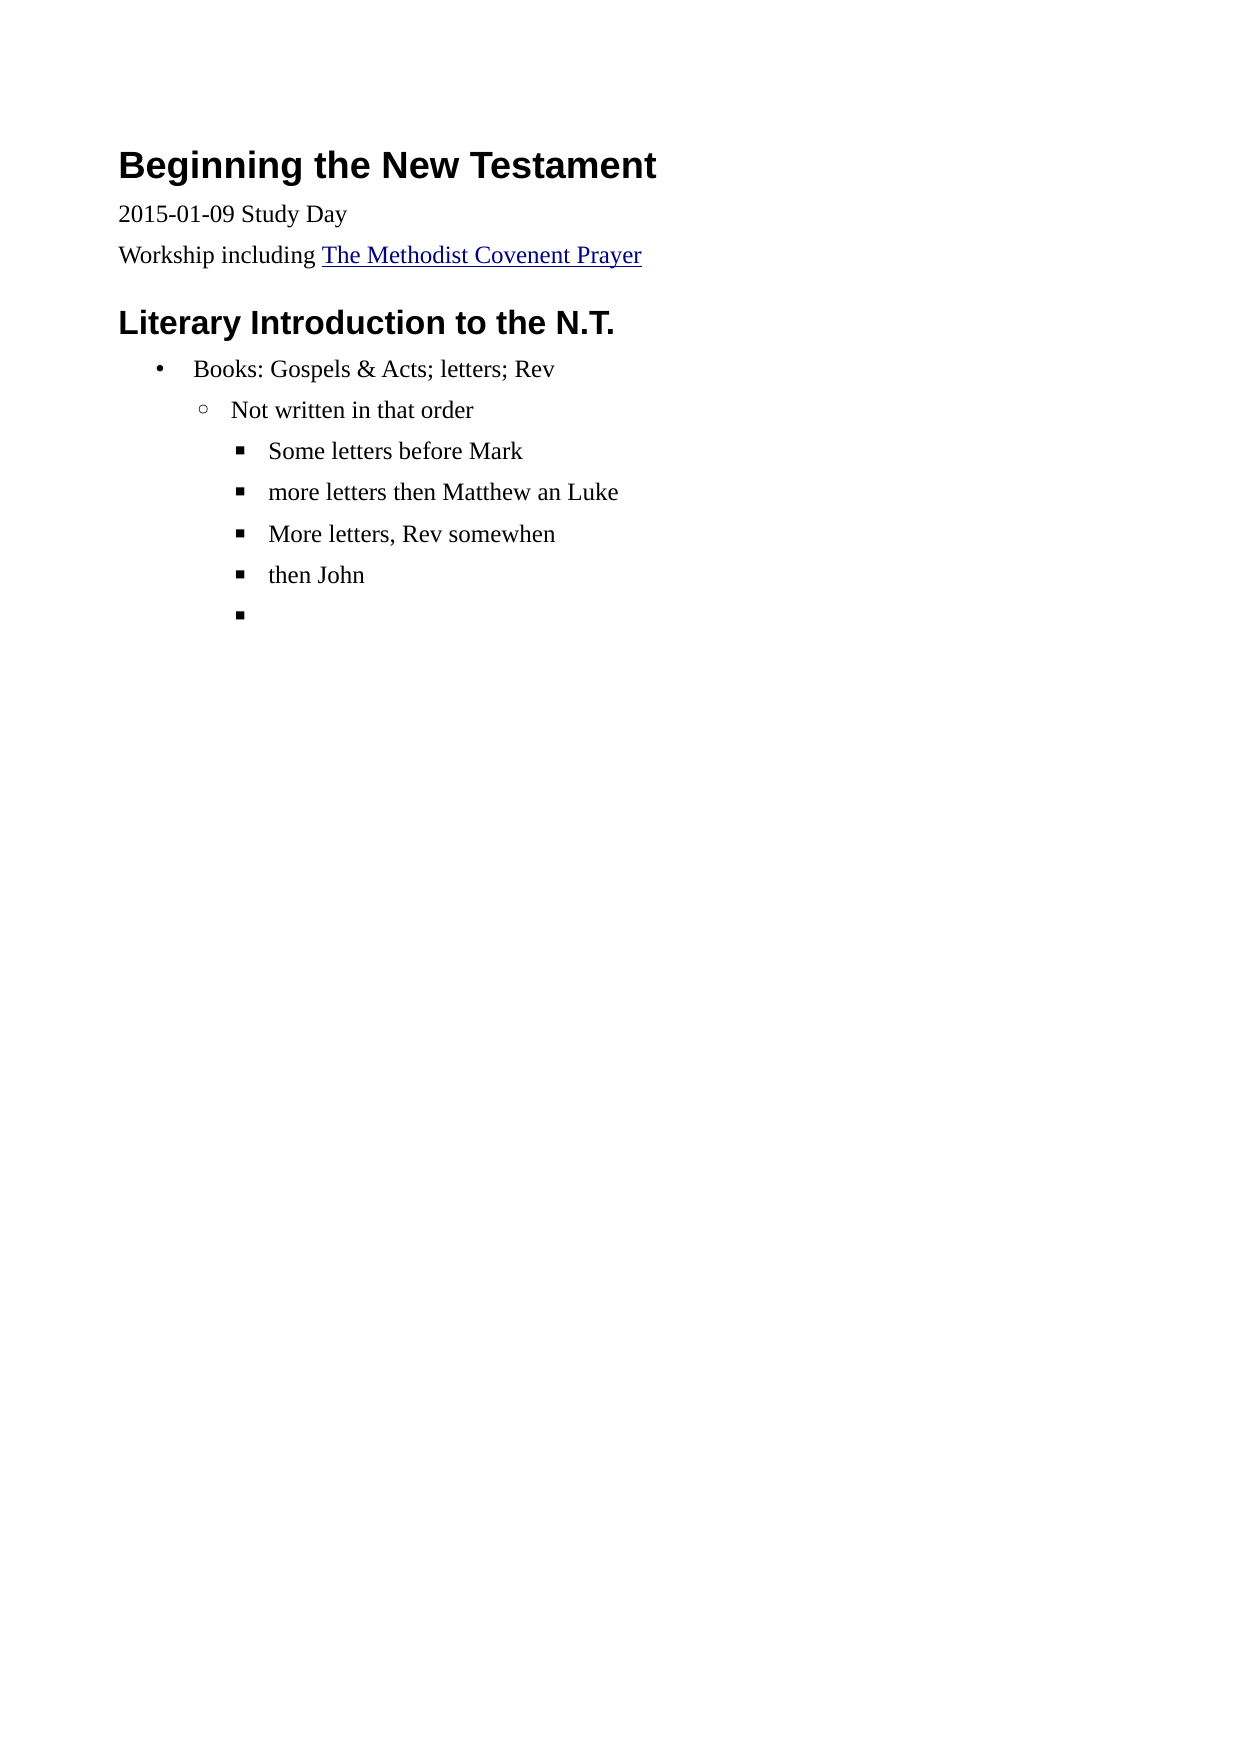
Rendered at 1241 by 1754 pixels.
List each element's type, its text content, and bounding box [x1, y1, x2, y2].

subtitle Literary Introduction to the N.T. [118, 303, 1122, 341]
list more letters then Matthew an Luke [231, 477, 1122, 506]
list More letters, Rev somewhen [231, 519, 1122, 547]
list Books: Gospels & Acts; letters; Rev [156, 354, 1122, 382]
list Some letters before Mark [231, 436, 1122, 465]
list Not written in that order [193, 395, 1122, 424]
subtitle Beginning the New Testament [118, 143, 1122, 187]
text 2015-01-09 Study Day [118, 199, 1122, 228]
list then John [231, 560, 1122, 589]
text Workship including The Methodist Covenent Prayer [118, 241, 1122, 269]
